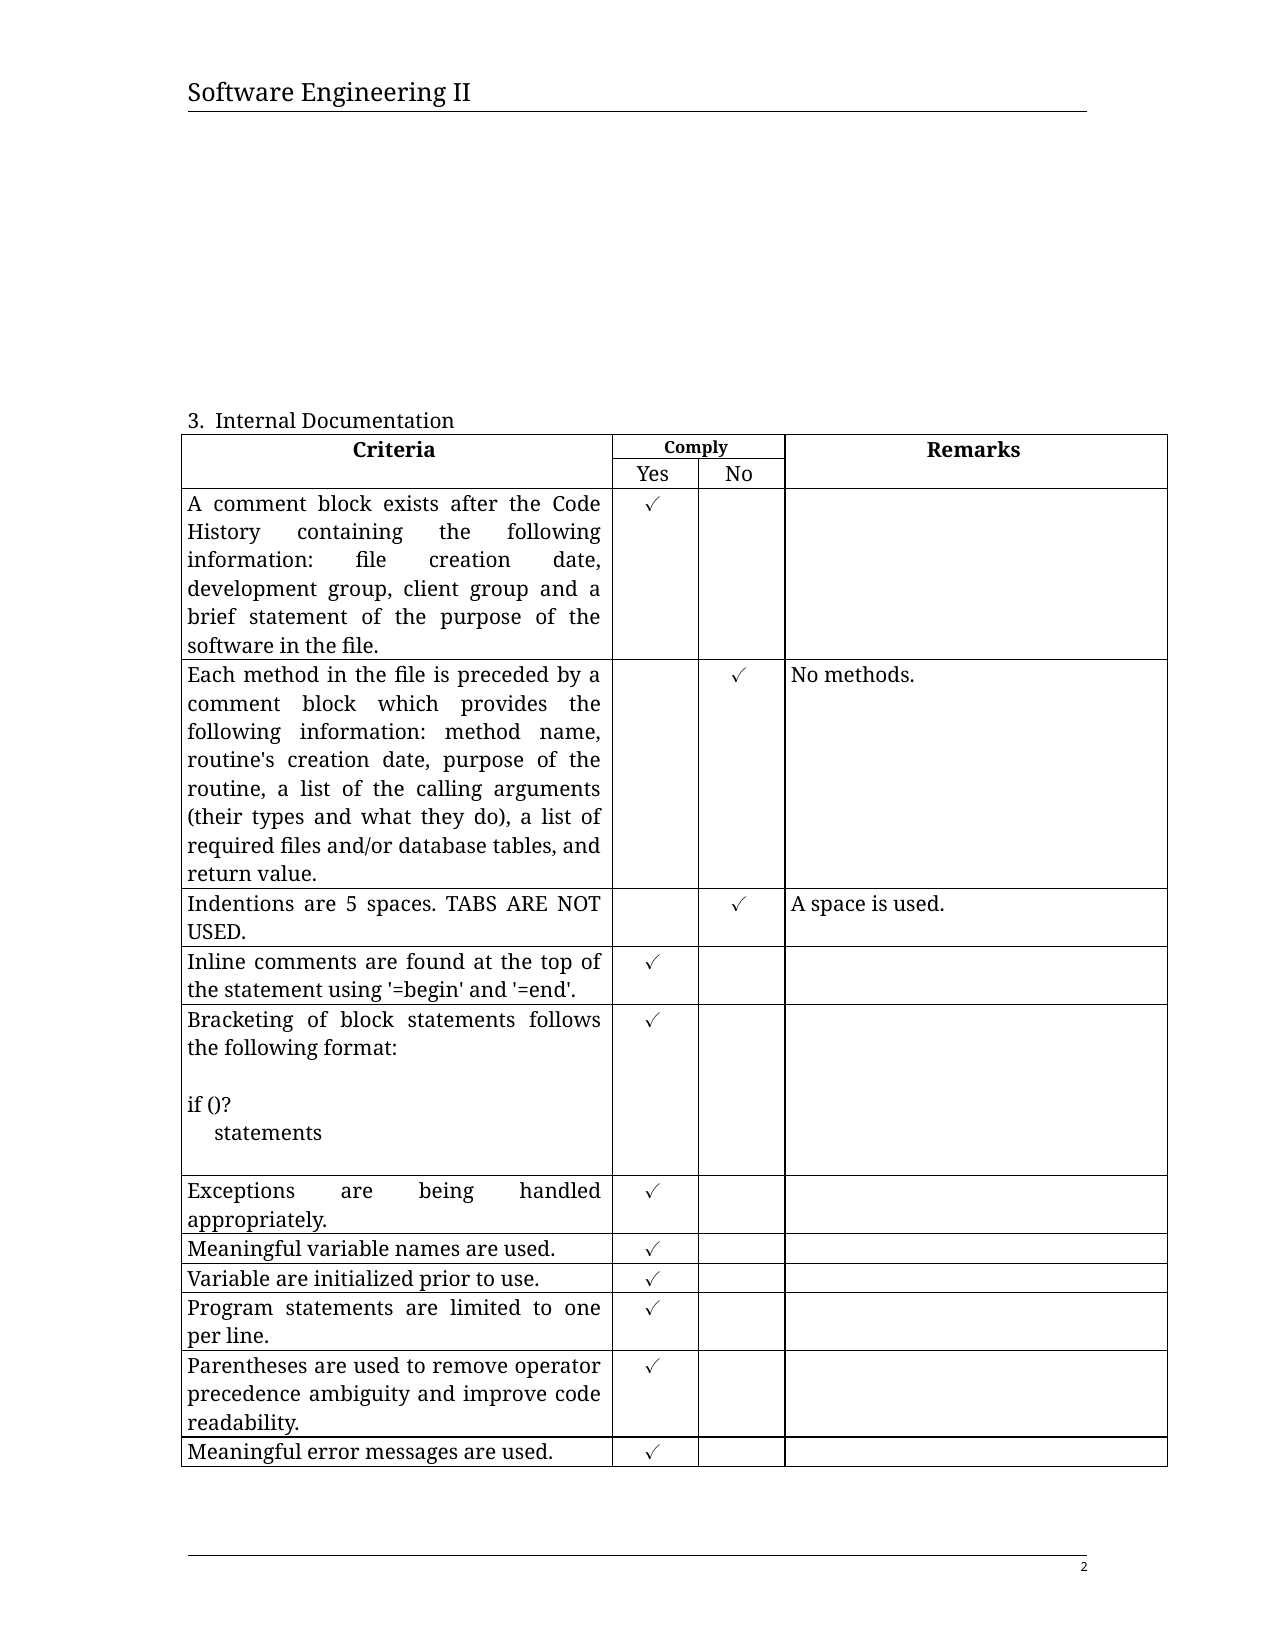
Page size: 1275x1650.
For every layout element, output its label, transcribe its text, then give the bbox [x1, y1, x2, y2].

table_cell [699, 489, 784, 659]
table_cell [786, 947, 1167, 1004]
table_cell [699, 1293, 784, 1350]
table_cell ✓ [613, 1176, 698, 1233]
table_cell ✓ [699, 660, 784, 888]
table_cell No methods. [786, 660, 1167, 888]
table_cell Variable are initialized prior to use. [182, 1264, 612, 1292]
table_cell ✓ [613, 1351, 698, 1436]
table_cell [786, 1264, 1167, 1292]
table_cell [699, 1176, 784, 1233]
table_cell A space is used. [786, 889, 1167, 946]
table_cell [613, 660, 698, 888]
table_cell Program statements are limited to one per line. [182, 1293, 612, 1350]
table_header Criteria [182, 435, 612, 488]
table_cell Bracketing of block statements follows the following format: if ()? statements [182, 1005, 612, 1175]
table_cell [786, 1176, 1167, 1233]
table_cell A comment block exists after the Code History containing the following information: file creation date, development group, client group and a brief statement of the purpose of the software in the file. [182, 489, 612, 659]
table_cell ✓ [613, 947, 698, 1004]
table_cell Yes [613, 459, 698, 488]
table_cell [786, 489, 1167, 659]
table_cell Exceptions are being handled appropriately. [182, 1176, 612, 1233]
table_cell [786, 1438, 1167, 1466]
table_cell [786, 1234, 1167, 1263]
table_cell ✓ [613, 489, 698, 659]
table_cell [613, 889, 698, 946]
table_cell ✓ [613, 1264, 698, 1292]
table_header Remarks [786, 435, 1167, 488]
table_cell Parentheses are used to remove operator precedence ambiguity and improve code readability. [182, 1351, 612, 1436]
table_header Comply [613, 435, 784, 458]
table_cell Indentions are 5 spaces. TABS ARE NOT USED. [182, 889, 612, 946]
table_cell [699, 1438, 784, 1466]
table_cell Meaningful variable names are used. [182, 1234, 612, 1263]
table_cell Each method in the file is preceded by a comment block which provides the following information: method name, routine's creation date, purpose of the routine, a list of the calling arguments (their types and what they do), a list of required files and/or database tables, and return value. [182, 660, 612, 888]
table_cell ✓ [613, 1005, 698, 1175]
table_cell ✓ [613, 1234, 698, 1263]
table_cell No [699, 459, 784, 488]
table_cell [699, 1234, 784, 1263]
table_cell [786, 1005, 1167, 1175]
table_cell Inline comments are found at the top of the statement using '=begin' and '=end'. [182, 947, 612, 1004]
table_cell [699, 1005, 784, 1175]
table_cell [699, 1264, 784, 1292]
table_cell ✓ [613, 1293, 698, 1350]
table_cell [699, 1351, 784, 1436]
table_cell ✓ [613, 1438, 698, 1466]
table_cell [699, 947, 784, 1004]
table_cell [786, 1351, 1167, 1436]
table_cell [786, 1293, 1167, 1350]
table_cell Meaningful error messages are used. [182, 1438, 612, 1466]
text 3. Internal Documentation [187, 406, 1087, 434]
table_cell ✓ [699, 889, 784, 946]
